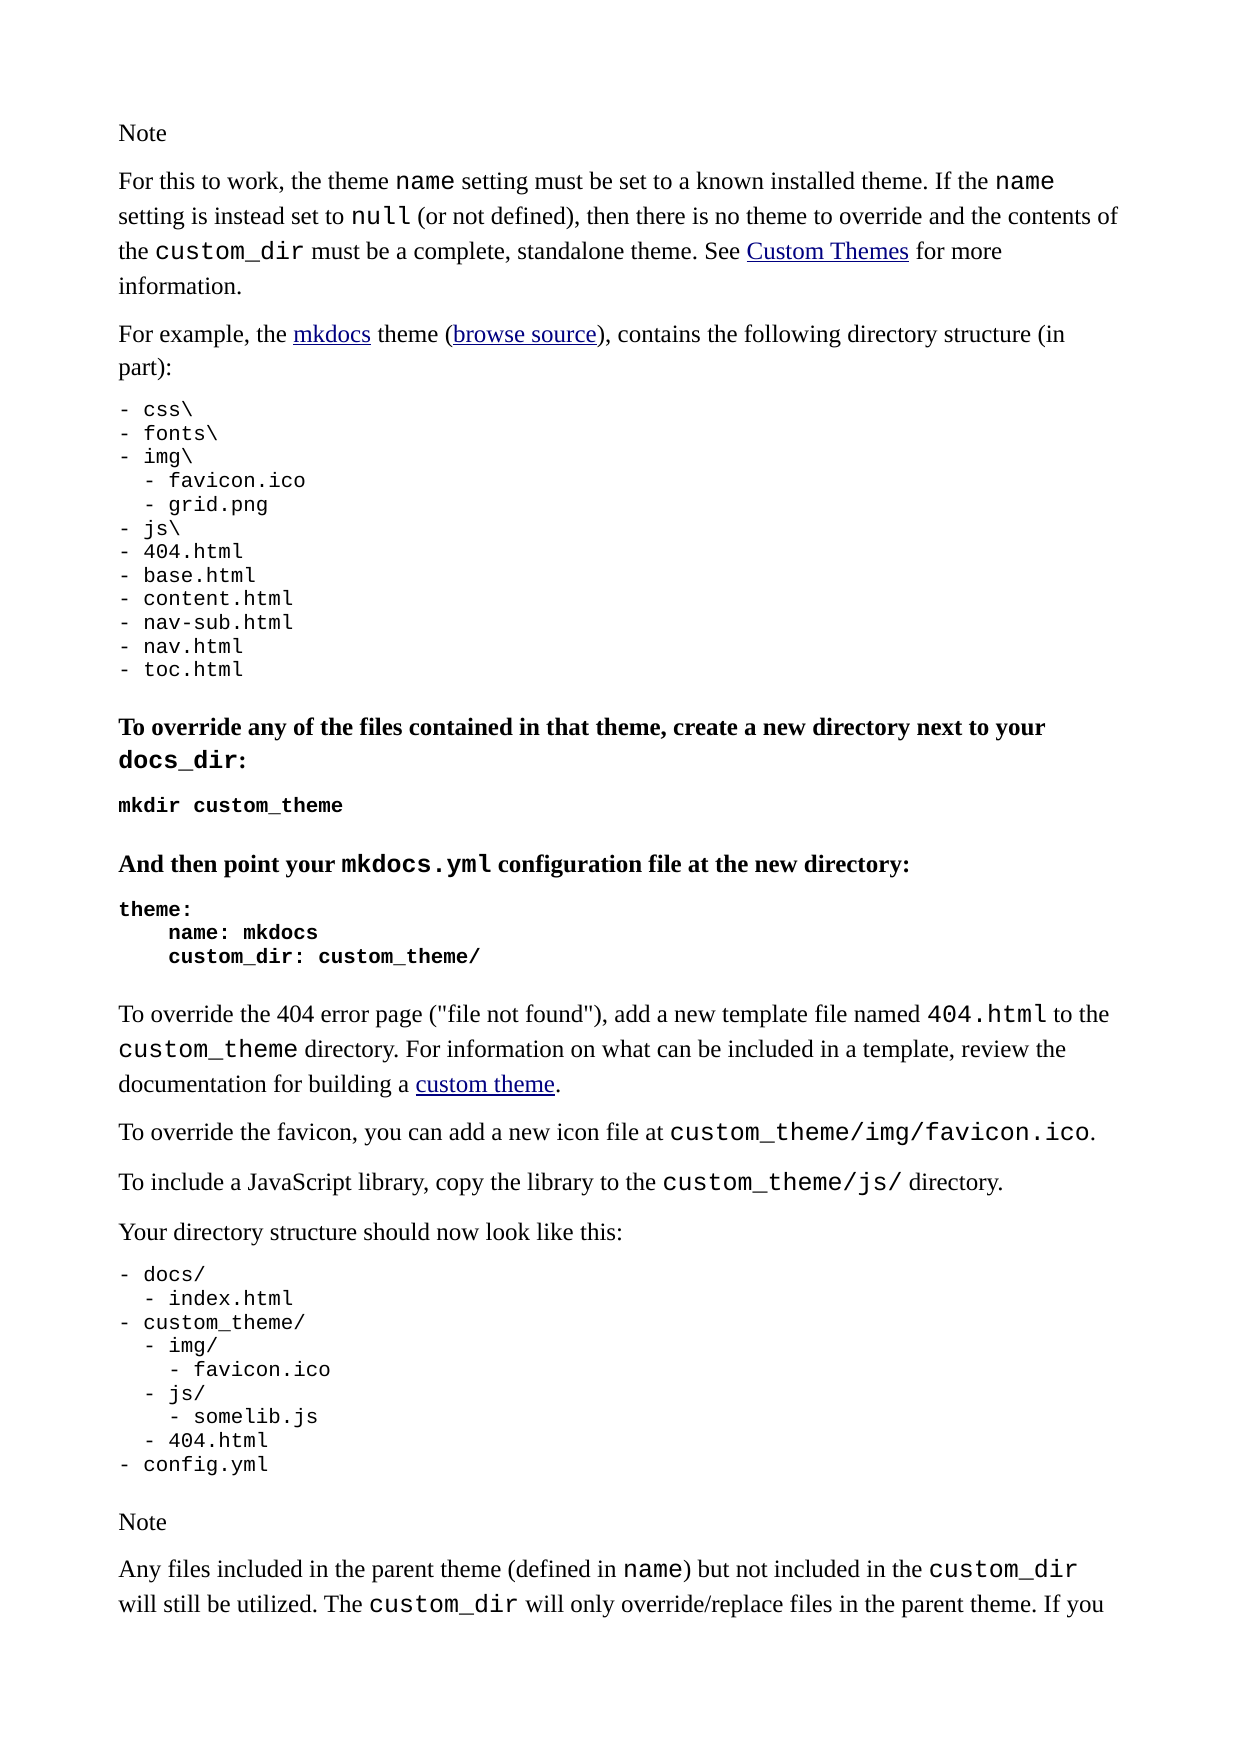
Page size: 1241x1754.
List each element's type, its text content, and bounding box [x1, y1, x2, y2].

text To override the favicon, you can add a new icon file at custom_theme/img/favicon.ico. [118, 1117, 1122, 1148]
text - nav-sub.html [118, 612, 1122, 636]
text custom_dir: custom_theme/ [118, 946, 1122, 969]
text And then point your mkdocs.yml configuration file at the new directory: [118, 849, 1122, 879]
text - base.html [118, 565, 1122, 588]
text - config.yml [118, 1454, 1122, 1477]
text - somelib.js [118, 1406, 1122, 1430]
text Note [118, 1507, 1122, 1536]
text - favicon.ico [118, 1359, 1122, 1383]
text - css\ [118, 399, 1122, 423]
text For this to work, the theme name setting must be set to a known installed theme. If the name setting is instead set to null (or not defined), then there is no theme to override and the contents of the custom_dir must be a complete, standalone theme. See Custom Themes for more information. [118, 166, 1122, 300]
text Your directory structure should now look like this: [118, 1217, 1122, 1246]
text theme: [118, 899, 1122, 922]
text - img\ [118, 447, 1122, 470]
text To override the 404 error page ("file not found"), add a new template file named 404.html to the custom_theme directory. For information on what can be included in a template, review the documentation for building a custom theme. [118, 999, 1122, 1098]
text - docs/ [118, 1264, 1122, 1288]
text - custom_theme/ [118, 1312, 1122, 1335]
text - content.html [118, 588, 1122, 612]
text For example, the mkdocs theme (browse source), contains the following directory structure (in part): [118, 319, 1122, 380]
text - js/ [118, 1383, 1122, 1406]
text - fonts\ [118, 423, 1122, 447]
text To include a JavaScript library, copy the library to the custom_theme/js/ directory. [118, 1167, 1122, 1198]
text - 404.html [118, 1430, 1122, 1454]
text - index.html [118, 1288, 1122, 1312]
text - favicon.ico [118, 470, 1122, 494]
text - 404.html [118, 541, 1122, 565]
text - js\ [118, 517, 1122, 541]
text Note [118, 118, 1122, 147]
text mkdir custom_theme [118, 796, 1122, 819]
text name: mkdocs [118, 922, 1122, 946]
text - grid.png [118, 494, 1122, 517]
text - img/ [118, 1335, 1122, 1359]
text - toc.html [118, 659, 1122, 683]
text Any files included in the parent theme (defined in name) but not included in the custom_dir will still be utilized. The custom_dir will only override/replace files in the parent theme. If you [118, 1554, 1122, 1620]
text - nav.html [118, 636, 1122, 659]
text To override any of the files contained in that theme, create a new directory next to your docs_dir: [118, 712, 1122, 776]
